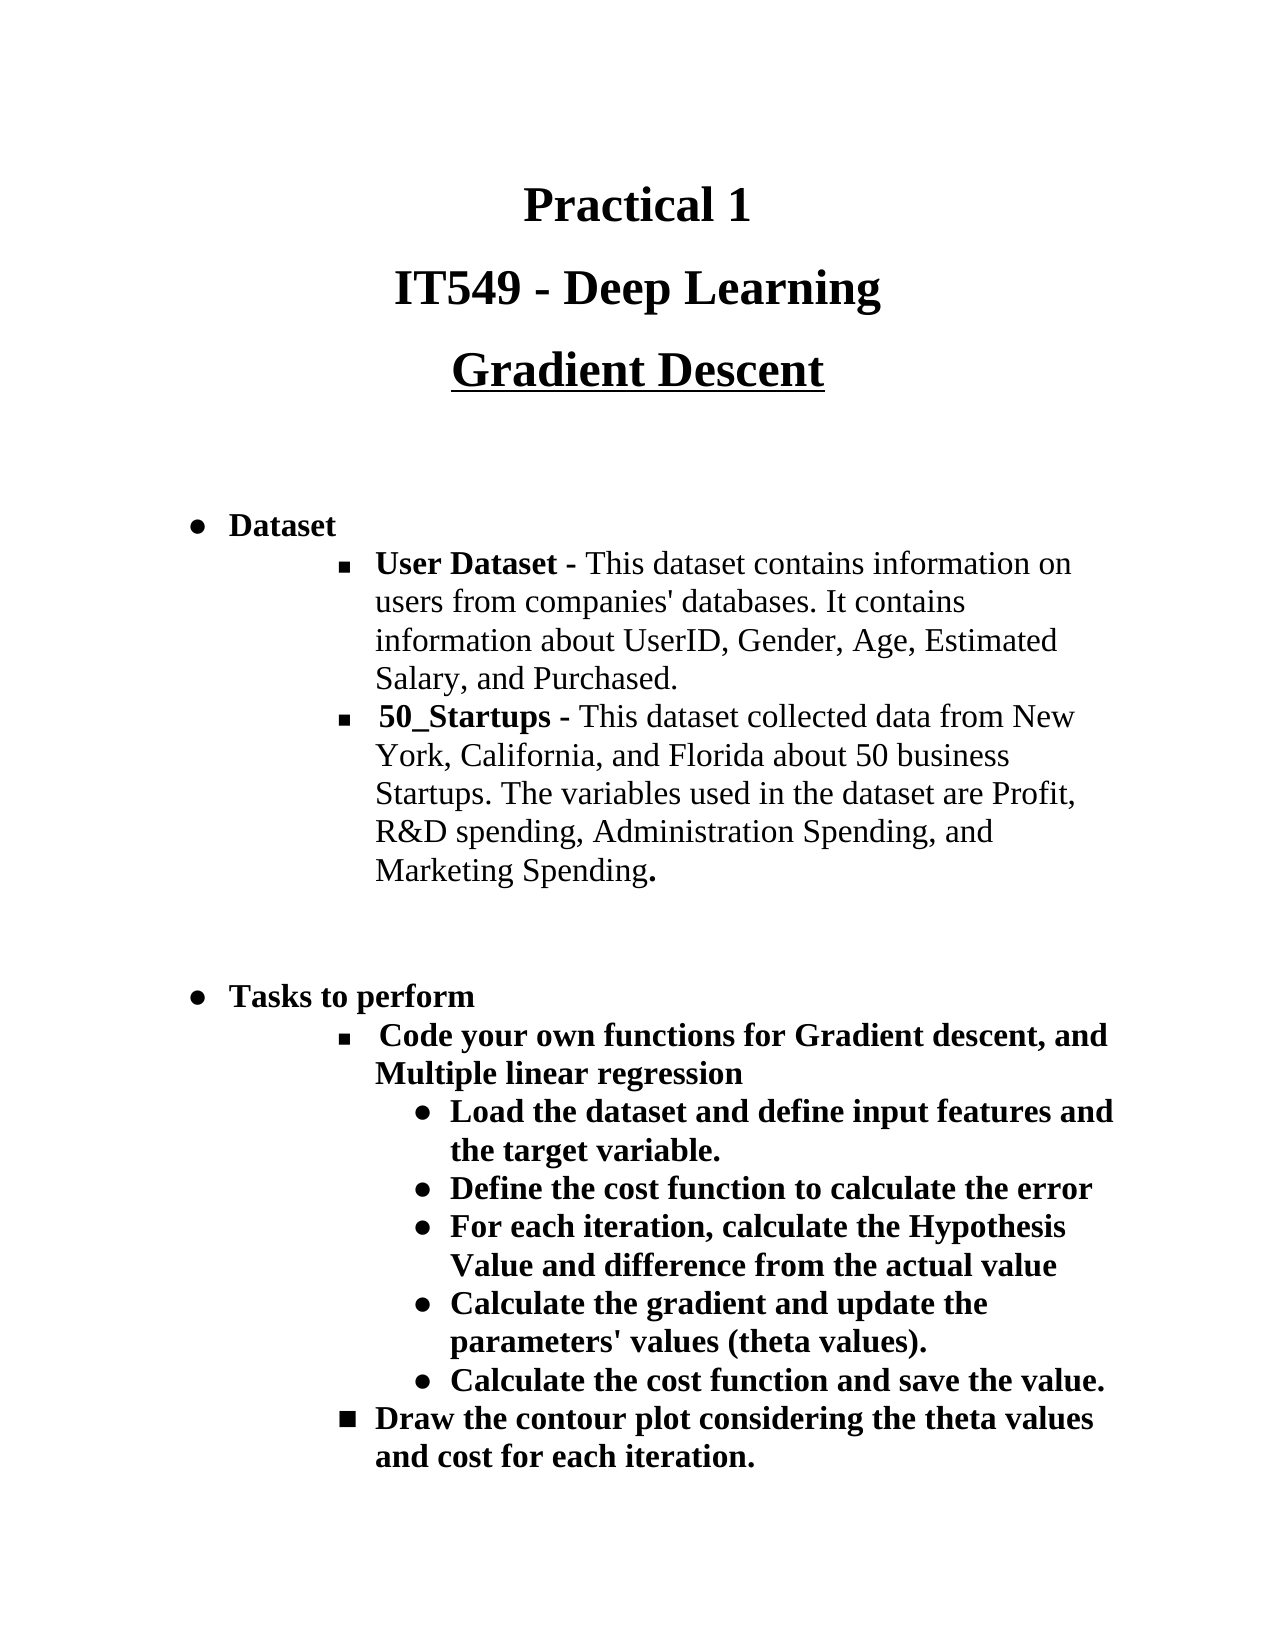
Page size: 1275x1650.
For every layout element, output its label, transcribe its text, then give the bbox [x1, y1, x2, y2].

list Load the dataset and define input features and the target variable. [412, 1092, 1125, 1168]
list Calculate the gradient and update the parameters' values (theta values). [412, 1283, 1125, 1360]
list For each iteration, calculate the Hypothesis Value and difference from the actual value [412, 1207, 1125, 1283]
text Gradient Descent [150, 340, 1125, 397]
list Draw the contour plot considering the theta values and cost for each iteration. [337, 1398, 1125, 1475]
list Dataset [187, 505, 1125, 543]
list 50_Startups - This dataset collected data from New York, California, and Florida about 50 business Startups. The variables used in the dataset are Profit, R&D spending, Administration Spending, and Marketing Spending. [337, 697, 1125, 888]
list Calculate the cost function and save the value. [412, 1360, 1125, 1398]
list User Dataset - This dataset contains information on users from companies' databases. It contains information about UserID, Gender, Age, Estimated Salary, and Purchased. [337, 543, 1125, 697]
list Tasks to perform [187, 977, 1125, 1015]
list Code your own functions for Gradient descent, and Multiple linear regression [337, 1015, 1125, 1092]
list Define the cost function to calculate the error [412, 1168, 1125, 1207]
text IT549 - Deep Learning [150, 257, 1125, 315]
text Practical 1 [150, 175, 1125, 232]
